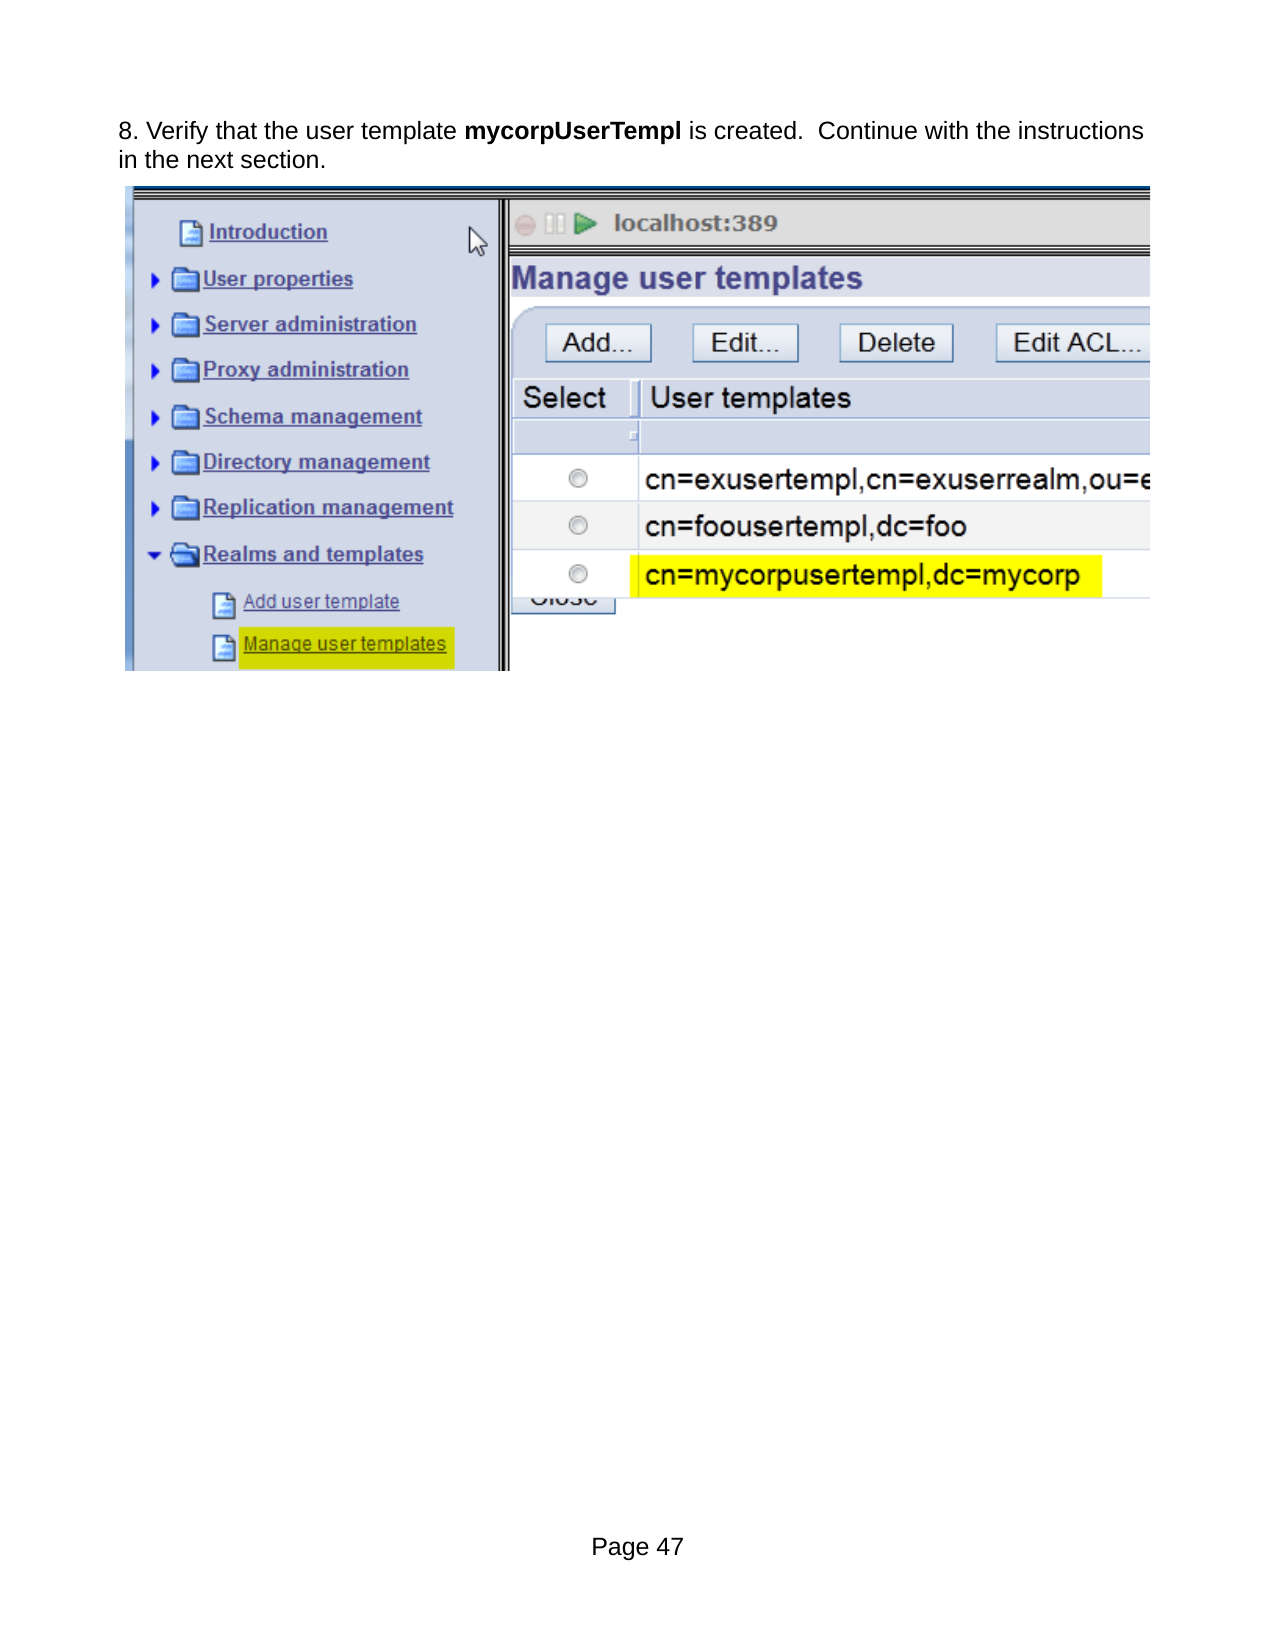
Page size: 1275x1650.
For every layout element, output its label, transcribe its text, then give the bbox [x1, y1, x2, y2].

text 8. Verify that the user template mycorpUserTempl is created. Continue with the instructions in the next section. [118, 116, 1157, 174]
